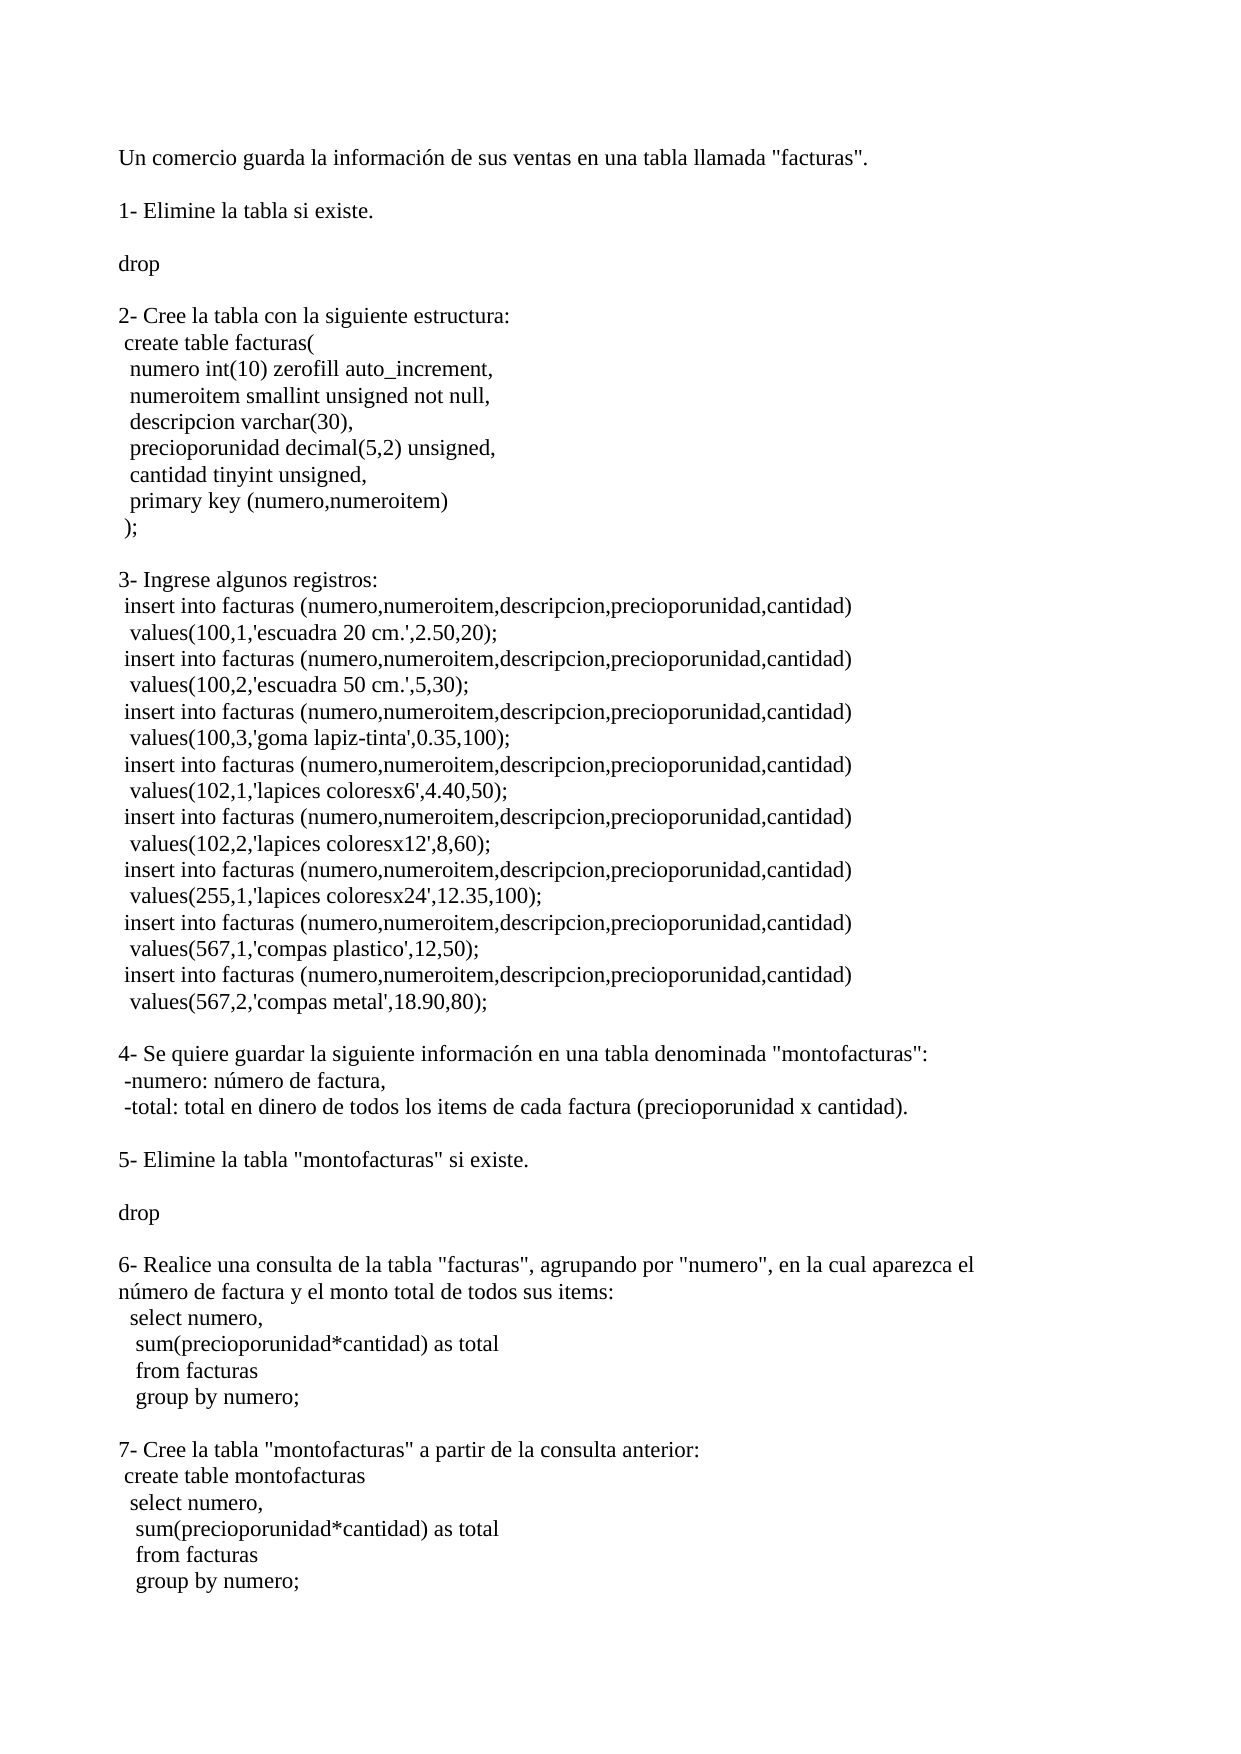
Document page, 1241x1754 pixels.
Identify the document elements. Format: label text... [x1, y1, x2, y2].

text create table montofacturas [118, 1462, 1122, 1488]
text insert into facturas (numero,numeroitem,descripcion,precioporunidad,cantidad) [118, 909, 1122, 935]
text insert into facturas (numero,numeroitem,descripcion,precioporunidad,cantidad) [118, 751, 1122, 777]
text from facturas [118, 1541, 1122, 1568]
text values(255,1,'lapices coloresx24',12.35,100); [118, 882, 1122, 909]
text group by numero; [118, 1568, 1122, 1594]
text 4- Se quiere guardar la siguiente información en una tabla denominada "montofacturas": [118, 1041, 1122, 1067]
text -total: total en dinero de todos los items de cada factura (precioporunidad x cantidad). [118, 1093, 1122, 1119]
text 3- Ingrese algunos registros: [118, 566, 1122, 592]
text 7- Cree la tabla "montofacturas" a partir de la consulta anterior: [118, 1436, 1122, 1462]
text select numero, [118, 1304, 1122, 1330]
text values(102,2,'lapices coloresx12',8,60); [118, 830, 1122, 856]
text insert into facturas (numero,numeroitem,descripcion,precioporunidad,cantidad) [118, 803, 1122, 830]
text descripcion varchar(30), [118, 408, 1122, 434]
text Un comercio guarda la información de sus ventas en una tabla llamada "facturas". [118, 144, 1122, 171]
text values(100,2,'escuadra 50 cm.',5,30); [118, 672, 1122, 698]
text values(100,1,'escuadra 20 cm.',2.50,20); [118, 619, 1122, 645]
text -numero: número de factura, [118, 1067, 1122, 1093]
text sum(precioporunidad*cantidad) as total [118, 1515, 1122, 1541]
text 2- Cree la tabla con la siguiente estructura: [118, 303, 1122, 329]
text drop [118, 1199, 1122, 1225]
text numero int(10) zerofill auto_increment, [118, 355, 1122, 382]
text sum(precioporunidad*cantidad) as total [118, 1330, 1122, 1357]
text insert into facturas (numero,numeroitem,descripcion,precioporunidad,cantidad) [118, 592, 1122, 619]
text drop [118, 250, 1122, 276]
text insert into facturas (numero,numeroitem,descripcion,precioporunidad,cantidad) [118, 698, 1122, 724]
text values(567,2,'compas metal',18.90,80); [118, 988, 1122, 1014]
text precioporunidad decimal(5,2) unsigned, [118, 434, 1122, 461]
text primary key (numero,numeroitem) [118, 487, 1122, 513]
text group by numero; [118, 1383, 1122, 1409]
text select numero, [118, 1488, 1122, 1515]
text values(567,1,'compas plastico',12,50); [118, 935, 1122, 961]
text insert into facturas (numero,numeroitem,descripcion,precioporunidad,cantidad) [118, 856, 1122, 882]
text values(102,1,'lapices coloresx6',4.40,50); [118, 777, 1122, 803]
text numeroitem smallint unsigned not null, [118, 382, 1122, 408]
text values(100,3,'goma lapiz-tinta',0.35,100); [118, 724, 1122, 751]
text número de factura y el monto total de todos sus items: [118, 1278, 1122, 1304]
text insert into facturas (numero,numeroitem,descripcion,precioporunidad,cantidad) [118, 961, 1122, 988]
text create table facturas( [118, 329, 1122, 355]
text ); [118, 513, 1122, 540]
text insert into facturas (numero,numeroitem,descripcion,precioporunidad,cantidad) [118, 645, 1122, 672]
text from facturas [118, 1357, 1122, 1383]
text cantidad tinyint unsigned, [118, 461, 1122, 487]
text 6- Realice una consulta de la tabla "facturas", agrupando por "numero", en la cual aparezca el [118, 1251, 1122, 1278]
text 1- Elimine la tabla si existe. [118, 197, 1122, 223]
text 5- Elimine la tabla "montofacturas" si existe. [118, 1146, 1122, 1172]
